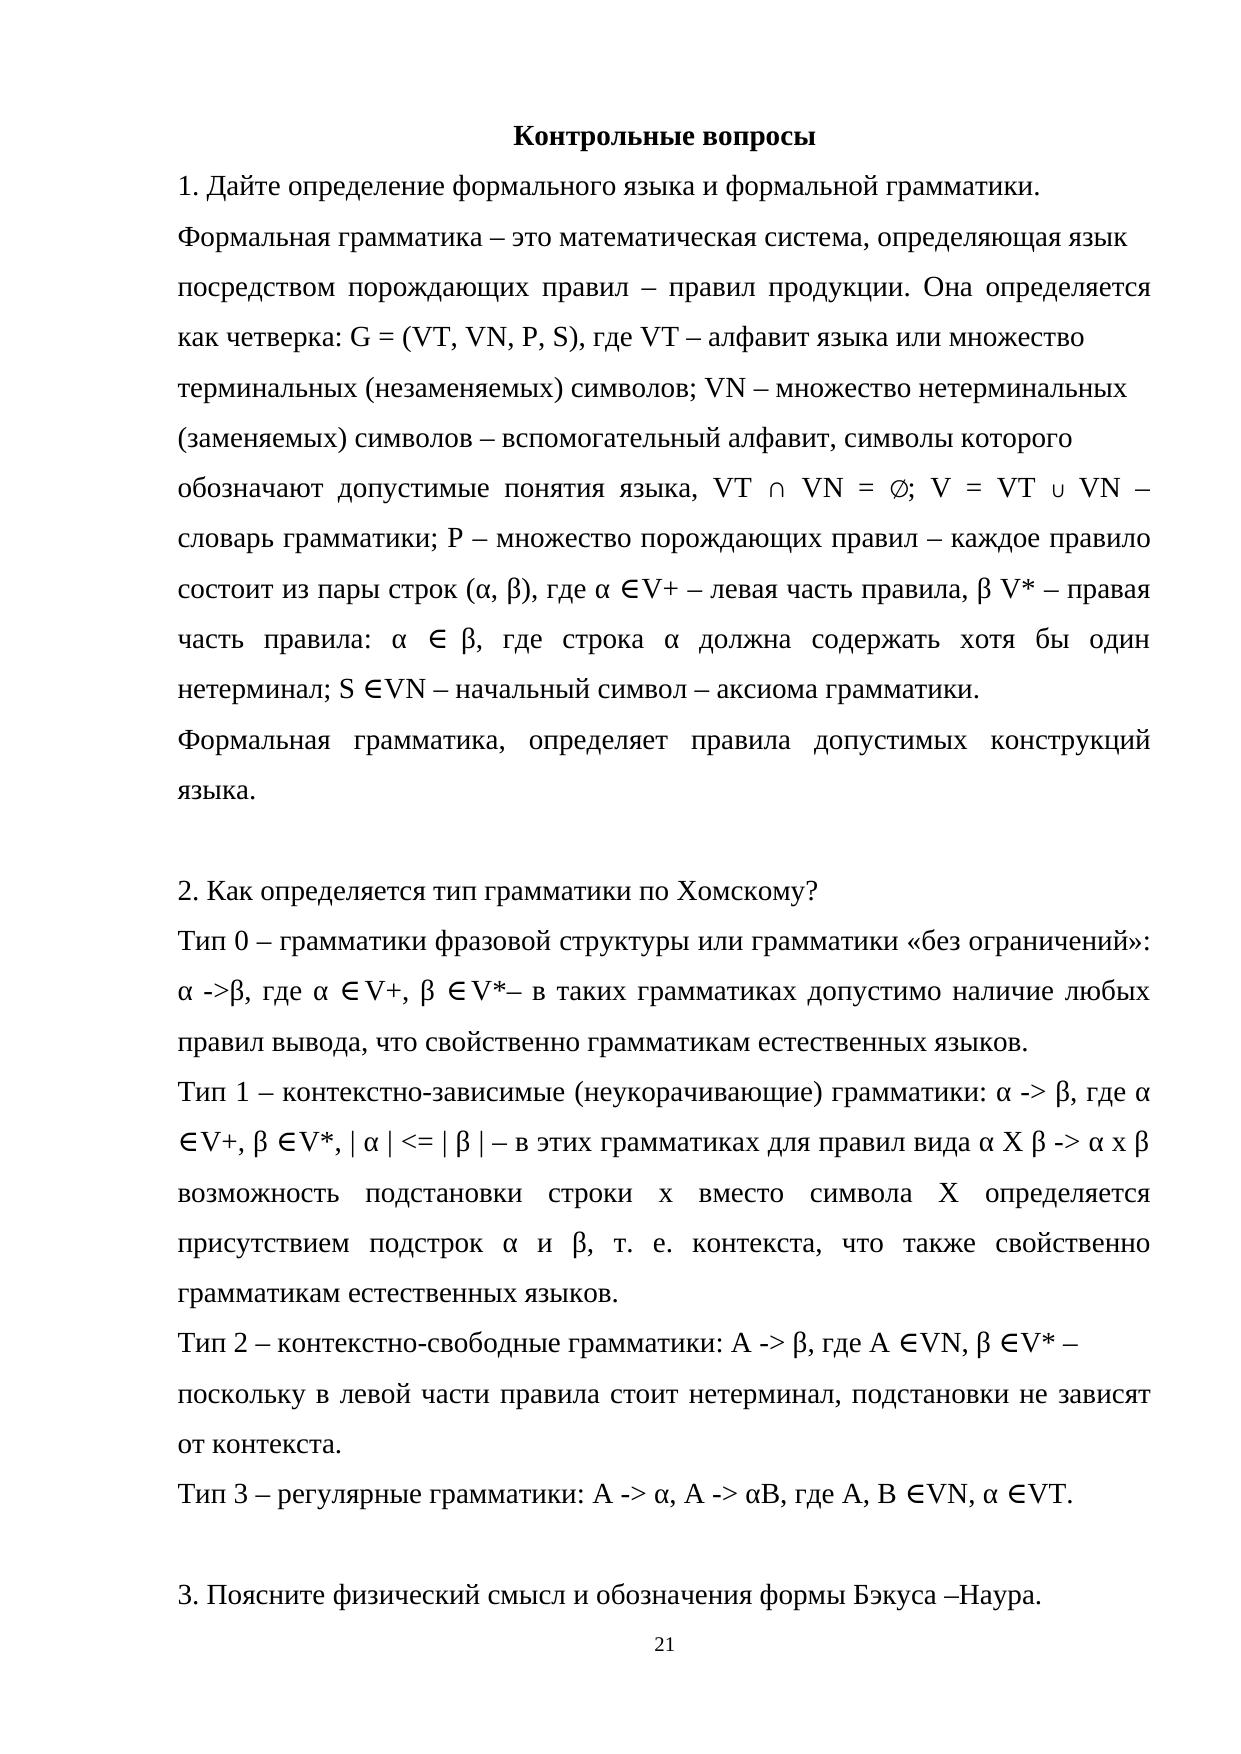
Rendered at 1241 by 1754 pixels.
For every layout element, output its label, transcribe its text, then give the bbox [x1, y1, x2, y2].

text поскольку в левой части правила стоит нетерминал, подстановки не зависят от контекста. [177, 1376, 1152, 1460]
text посредством порождающих правил – правил продукции. Она определяется как четверка: G = (VT, VN, P, S), где VT – алфавит языка или множество [177, 269, 1152, 353]
text Тип 1 – контекстно-зависимые (неукорачивающие) грамматики: α -> β, где α ∈ V+, β ∈ V*, | α | <= | β | – в этих грамматиках для правил вида α X β -> α x β возможность подстановки строки х вместо символа X определяется присутствием подстрок α и β, т. е. контекста, что также свойственно грамматикам естественных языков. [177, 1074, 1152, 1309]
text 2. Как определяется тип грамматики по Хомскому? [177, 873, 1152, 906]
text 1. Дайте определение формального языка и формальной грамматики. [177, 168, 1152, 202]
text (заменяемых) символов – вспомогательный алфавит, символы которого [177, 420, 1152, 453]
text Контрольные вопросы [177, 118, 1152, 152]
text Тип 3 – регулярные грамматики: A -> α, A -> αB, где A, В ∈ VN, α ∈ VT. [177, 1477, 1152, 1510]
text 3. Поясните физический смысл и обозначения формы Бэкуса –Наура. [177, 1577, 1152, 1611]
text Тип 0 – грамматики фразовой структуры или грамматики «без ограничений»: α ->β, где α ∈ V+, β ∈ V*– в таких грамматиках допустимо наличие любых правил вывода, что свойственно грамматикам естественных языков. [177, 923, 1152, 1057]
text обозначают допустимые понятия языка, VT ∩ VN = ∅; V = VT ∪ VN – словарь грамматики; P – множество порождающих правил – каждое правило состоит из пары строк (α, β), где α ∈ V+ – левая часть правила, β V* – правая часть правила: α ∈ β, где строка α должна содержать хотя бы один нетерминал; S ∈ VN – начальный символ – аксиома грамматики. [177, 470, 1152, 705]
text Формальная грамматика – это математическая система, определяющая язык [177, 219, 1152, 252]
text терминальных (незаменяемых) символов; VN – множество нетерминальных [177, 370, 1152, 403]
text Тип 2 – контекстно-свободные грамматики: A -> β, где A ∈ VN, β ∈ V* – [177, 1326, 1152, 1359]
text Формальная грамматика, определяет правила допустимых конструкций языка. [177, 722, 1152, 806]
